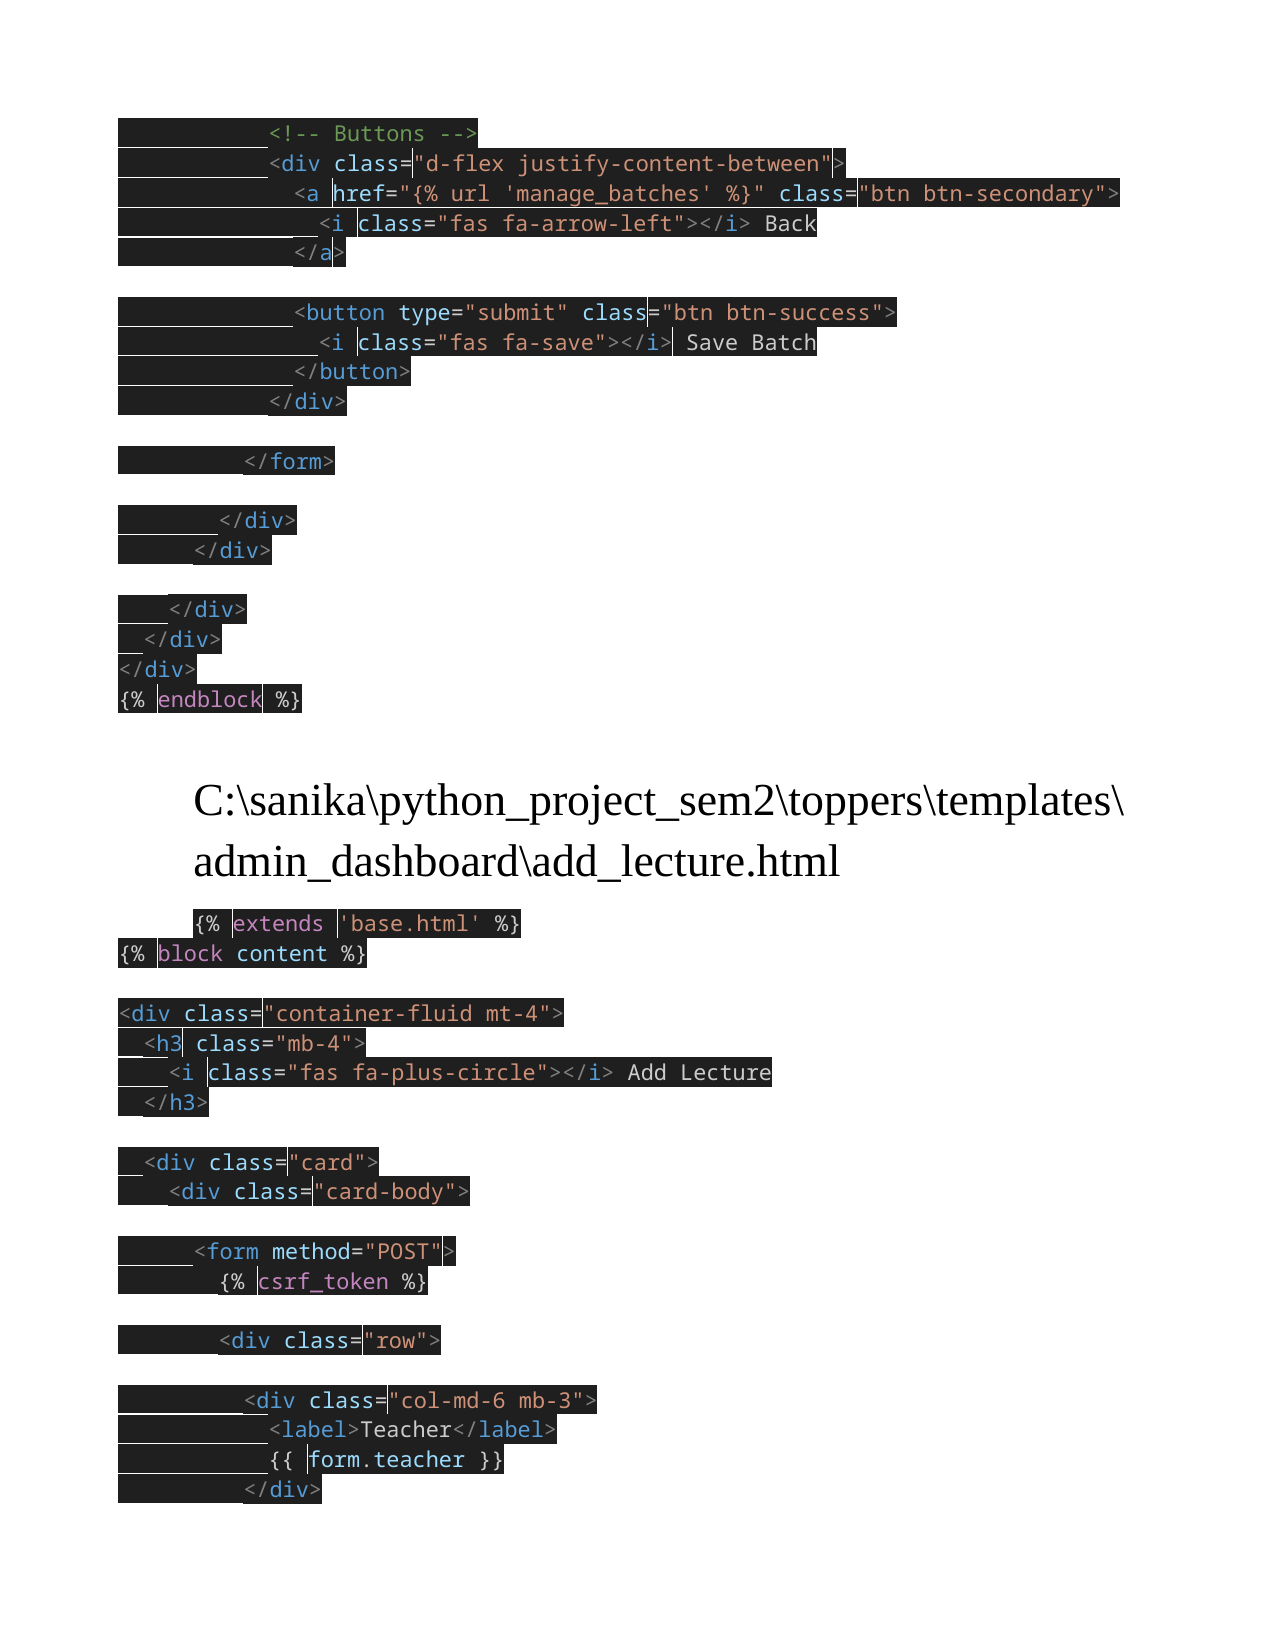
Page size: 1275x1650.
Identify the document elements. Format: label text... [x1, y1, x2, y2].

text <h3 class="mb-4"> [118, 1027, 1157, 1057]
text {% csrf_token %} [118, 1266, 1157, 1295]
text </div> [118, 654, 1157, 684]
text </div> [118, 1474, 1157, 1504]
text </div> [118, 505, 1157, 535]
text <i class="fas fa-plus-circle"></i> Add Lecture [118, 1057, 1157, 1087]
list {% extends 'base.html' %} [156, 908, 1157, 938]
text </div> [118, 594, 1157, 624]
text </button> [118, 356, 1157, 386]
text </div> [118, 386, 1157, 416]
text {{ form.teacher }} [118, 1444, 1157, 1474]
text {% block content %} [118, 938, 1157, 968]
text {% endblock %} [118, 684, 1157, 713]
text <div class="card-body"> [118, 1176, 1157, 1206]
text </form> [118, 446, 1157, 475]
text <div class="card"> [118, 1147, 1157, 1176]
text </a> [118, 237, 1157, 267]
text <form method="POST"> [118, 1236, 1157, 1266]
text </h3> [118, 1087, 1157, 1117]
text <button type="submit" class="btn btn-success"> [118, 297, 1157, 327]
list C:\sanika\python_project_sem2\toppers\templates\admin_dashboard\add_lecture.html [156, 773, 1157, 886]
text <div class="container-fluid mt-4"> [118, 998, 1157, 1027]
text </div> [118, 535, 1157, 565]
text <i class="fas fa-arrow-left"></i> Back [118, 207, 1157, 237]
text <div class="d-flex justify-content-between"> [118, 148, 1157, 178]
text <!-- Buttons --> [118, 118, 1157, 148]
text <label>Teacher</label> [118, 1414, 1157, 1444]
text <i class="fas fa-save"></i> Save Batch [118, 327, 1157, 356]
text <a href="{% url 'manage_batches' %}" class="btn btn-secondary"> [118, 178, 1157, 207]
text <div class="row"> [118, 1325, 1157, 1355]
text </div> [118, 624, 1157, 654]
text <div class="col-md-6 mb-3"> [118, 1384, 1157, 1414]
